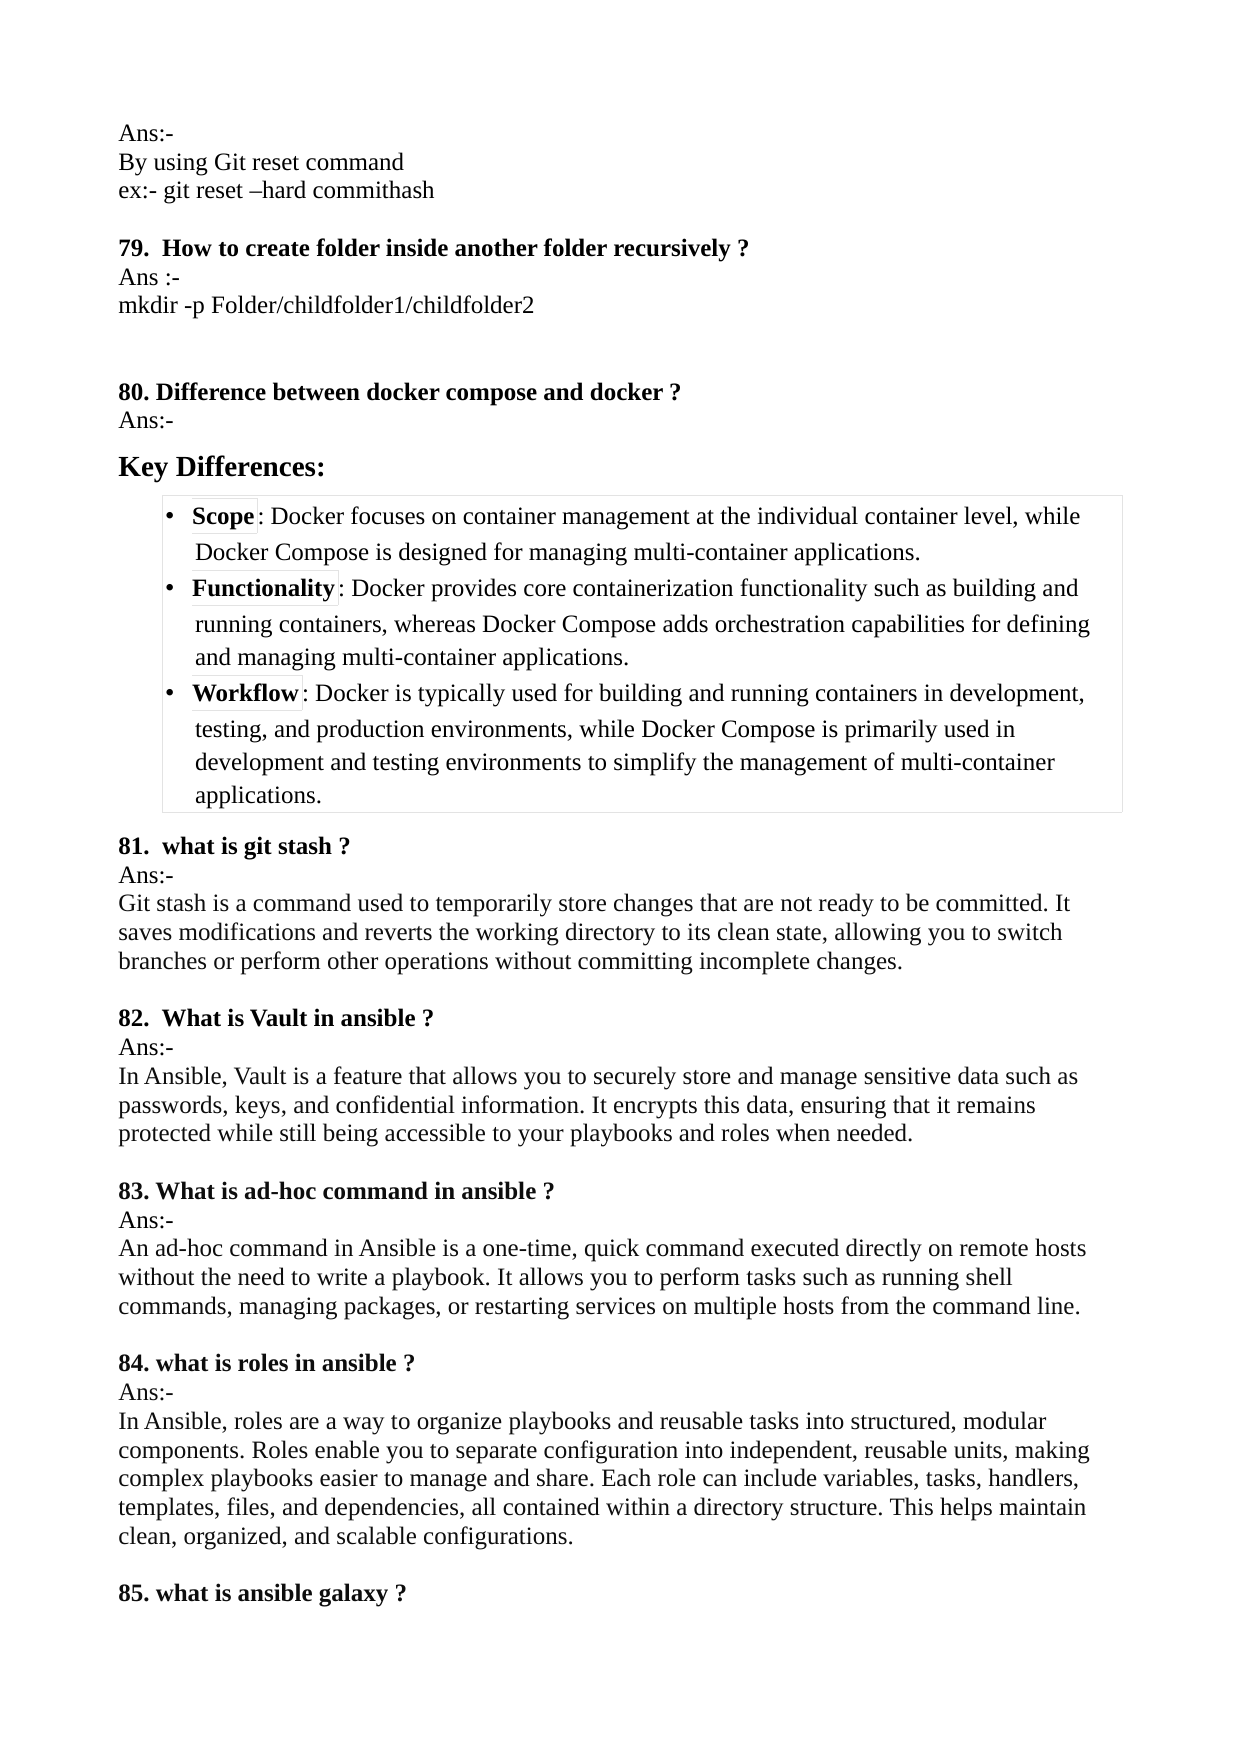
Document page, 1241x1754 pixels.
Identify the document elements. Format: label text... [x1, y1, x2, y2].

text 80. Difference between docker compose and docker ? [118, 377, 1122, 406]
text Ans:- [118, 118, 1122, 147]
text Ans:- [118, 1377, 1122, 1406]
list Functionality: Docker provides core containerization functionality such as building and running containers, whereas Docker Compose adds orchestration capabilities for defining and managing multi-container applications. [163, 567, 1122, 671]
list Scope: Docker focuses on container management at the individual container level, while Docker Compose is designed for managing multi-container applications. [163, 496, 1122, 566]
text Ans:- [118, 1205, 1122, 1233]
text 85. what is ansible galaxy ? [118, 1578, 1122, 1607]
list Workflow: Docker is typically used for building and running containers in development, testing, and production environments, while Docker Compose is primarily used in development and testing environments to simplify the management of multi-container applications. [163, 672, 1122, 812]
text 83. What is ad-hoc command in ansible ? [118, 1176, 1122, 1205]
text Ans :- [118, 262, 1122, 291]
text ex:- git reset –hard commithash [118, 176, 1122, 204]
text Ans:- [118, 406, 1122, 434]
text Ans:- [118, 860, 1122, 888]
text 82. What is Vault in ansible ? [118, 1003, 1122, 1032]
text 84. what is roles in ansible ? [118, 1348, 1122, 1377]
text 79. How to create folder inside another folder recursively ? [118, 233, 1122, 262]
text By using Git reset command [118, 147, 1122, 176]
subtitle Key Differences: [118, 449, 1122, 482]
text Ans:- [118, 1032, 1122, 1061]
text 81. what is git stash ? [118, 831, 1122, 860]
text In Ansible, Vault is a feature that allows you to securely store and manage sensitive data such as passwords, keys, and confidential information. It encrypts this data, ensuring that it remains protected while still being accessible to your playbooks and roles when needed. [118, 1061, 1122, 1147]
text Git stash is a command used to temporarily store changes that are not ready to be committed. It saves modifications and reverts the working directory to its clean state, allowing you to switch branches or perform other operations without committing incomplete changes. [118, 888, 1122, 975]
text mkdir -p Folder/childfolder1/childfolder2 [118, 291, 1122, 319]
text An ad-hoc command in Ansible is a one-time, quick command executed directly on remote hosts without the need to write a playbook. It allows you to perform tasks such as running shell commands, managing packages, or restarting services on multiple hosts from the command line. [118, 1233, 1122, 1320]
text In Ansible, roles are a way to organize playbooks and reusable tasks into structured, modular components. Roles enable you to separate configuration into independent, reusable units, making complex playbooks easier to manage and share. Each role can include variables, tasks, handlers, templates, files, and dependencies, all contained within a directory structure. This helps maintain clean, organized, and scalable configurations. [118, 1406, 1122, 1550]
